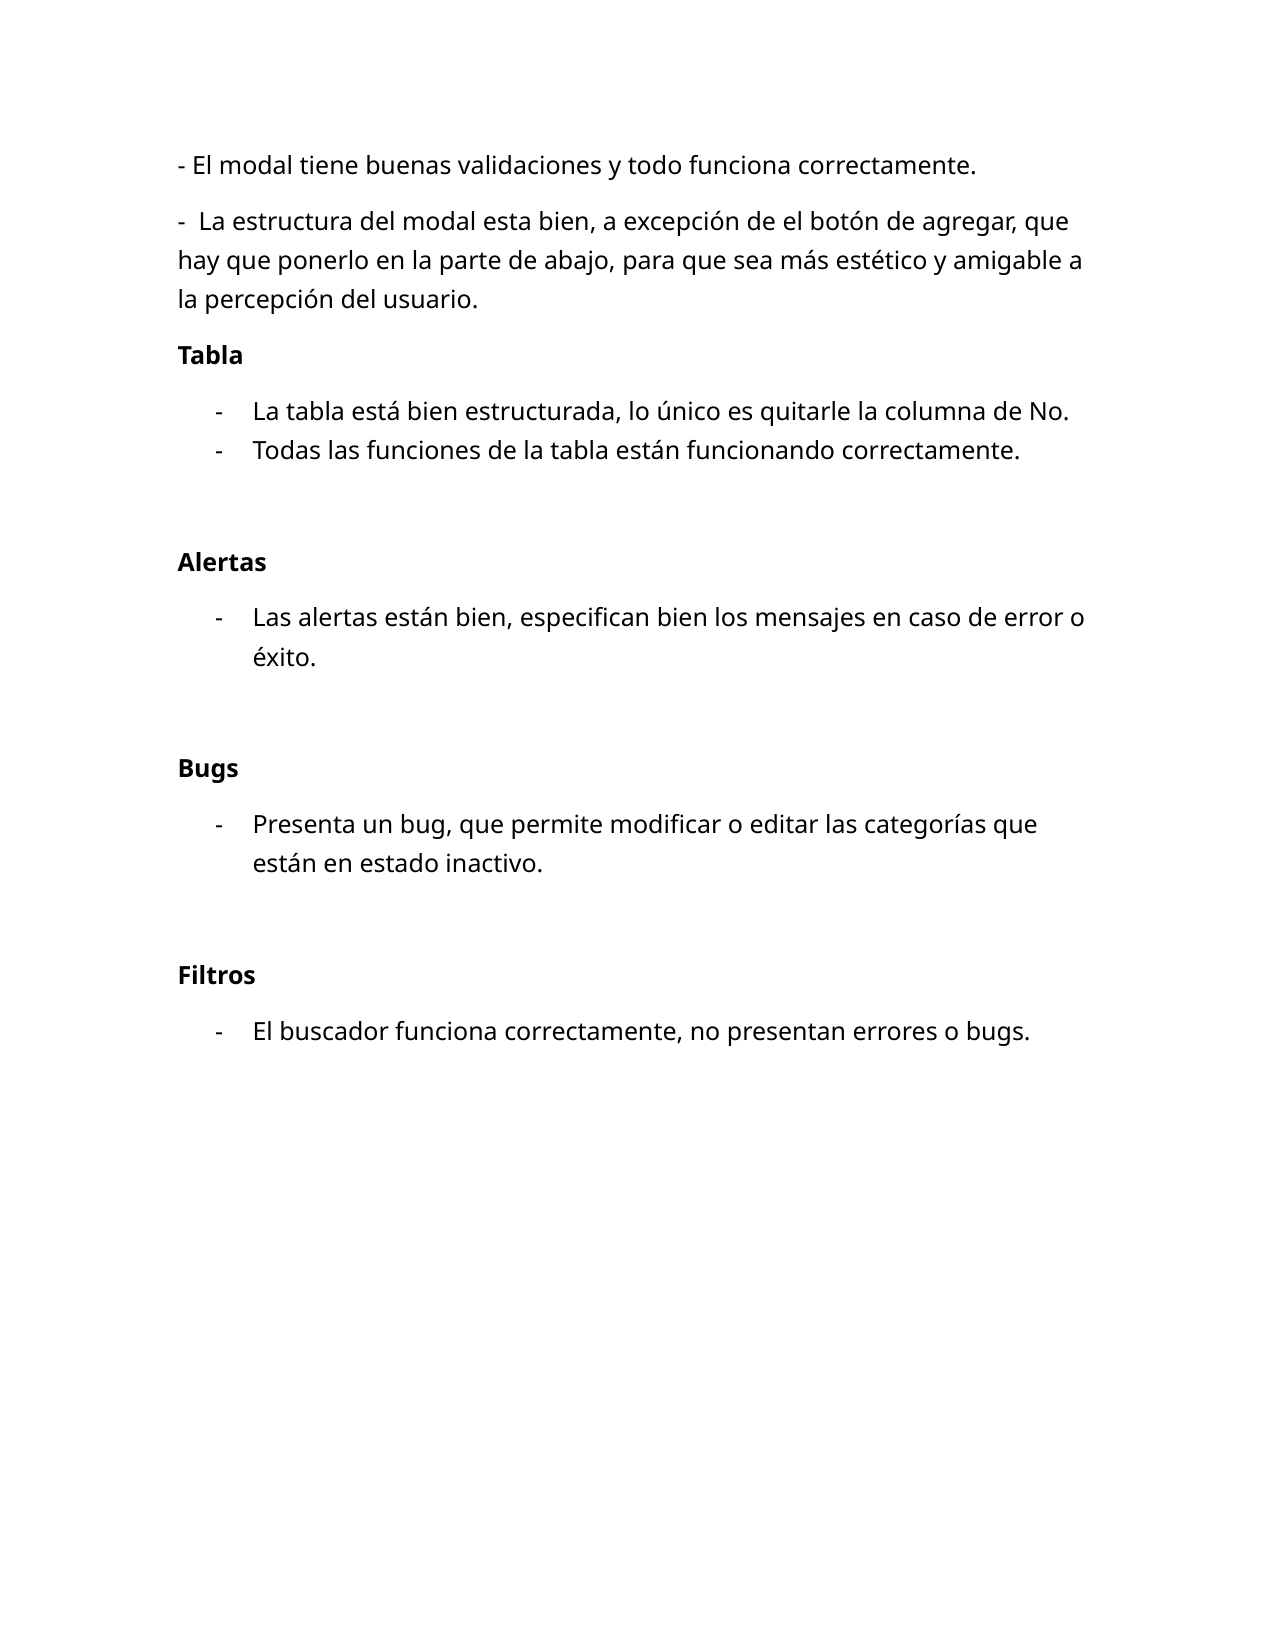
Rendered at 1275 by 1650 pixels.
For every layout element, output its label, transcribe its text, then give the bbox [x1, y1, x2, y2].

list Presenta un bug, que permite modificar o editar las categorías que están en estado inactivo. [215, 807, 1098, 880]
list El buscador funciona correctamente, no presentan errores o bugs. [215, 1013, 1098, 1047]
list Todas las funciones de la tabla están funcionando correctamente. [215, 433, 1098, 467]
text - La estructura del modal esta bien, a excepción de el botón de agregar, que hay que ponerlo en la parte de abajo, para que sea más estético y amigable a la percepción del usuario. [177, 203, 1098, 316]
list La tabla está bien estructurada, lo único es quitarle la columna de No. [215, 393, 1098, 427]
text Alertas [177, 544, 1098, 578]
text Tabla [177, 338, 1098, 372]
text Bugs [177, 751, 1098, 785]
text Filtros [177, 958, 1098, 992]
text - El modal tiene buenas validaciones y todo funciona correctamente. [177, 148, 1098, 182]
list Las alertas están bien, especifican bien los mensajes en caso de error o éxito. [215, 600, 1098, 673]
